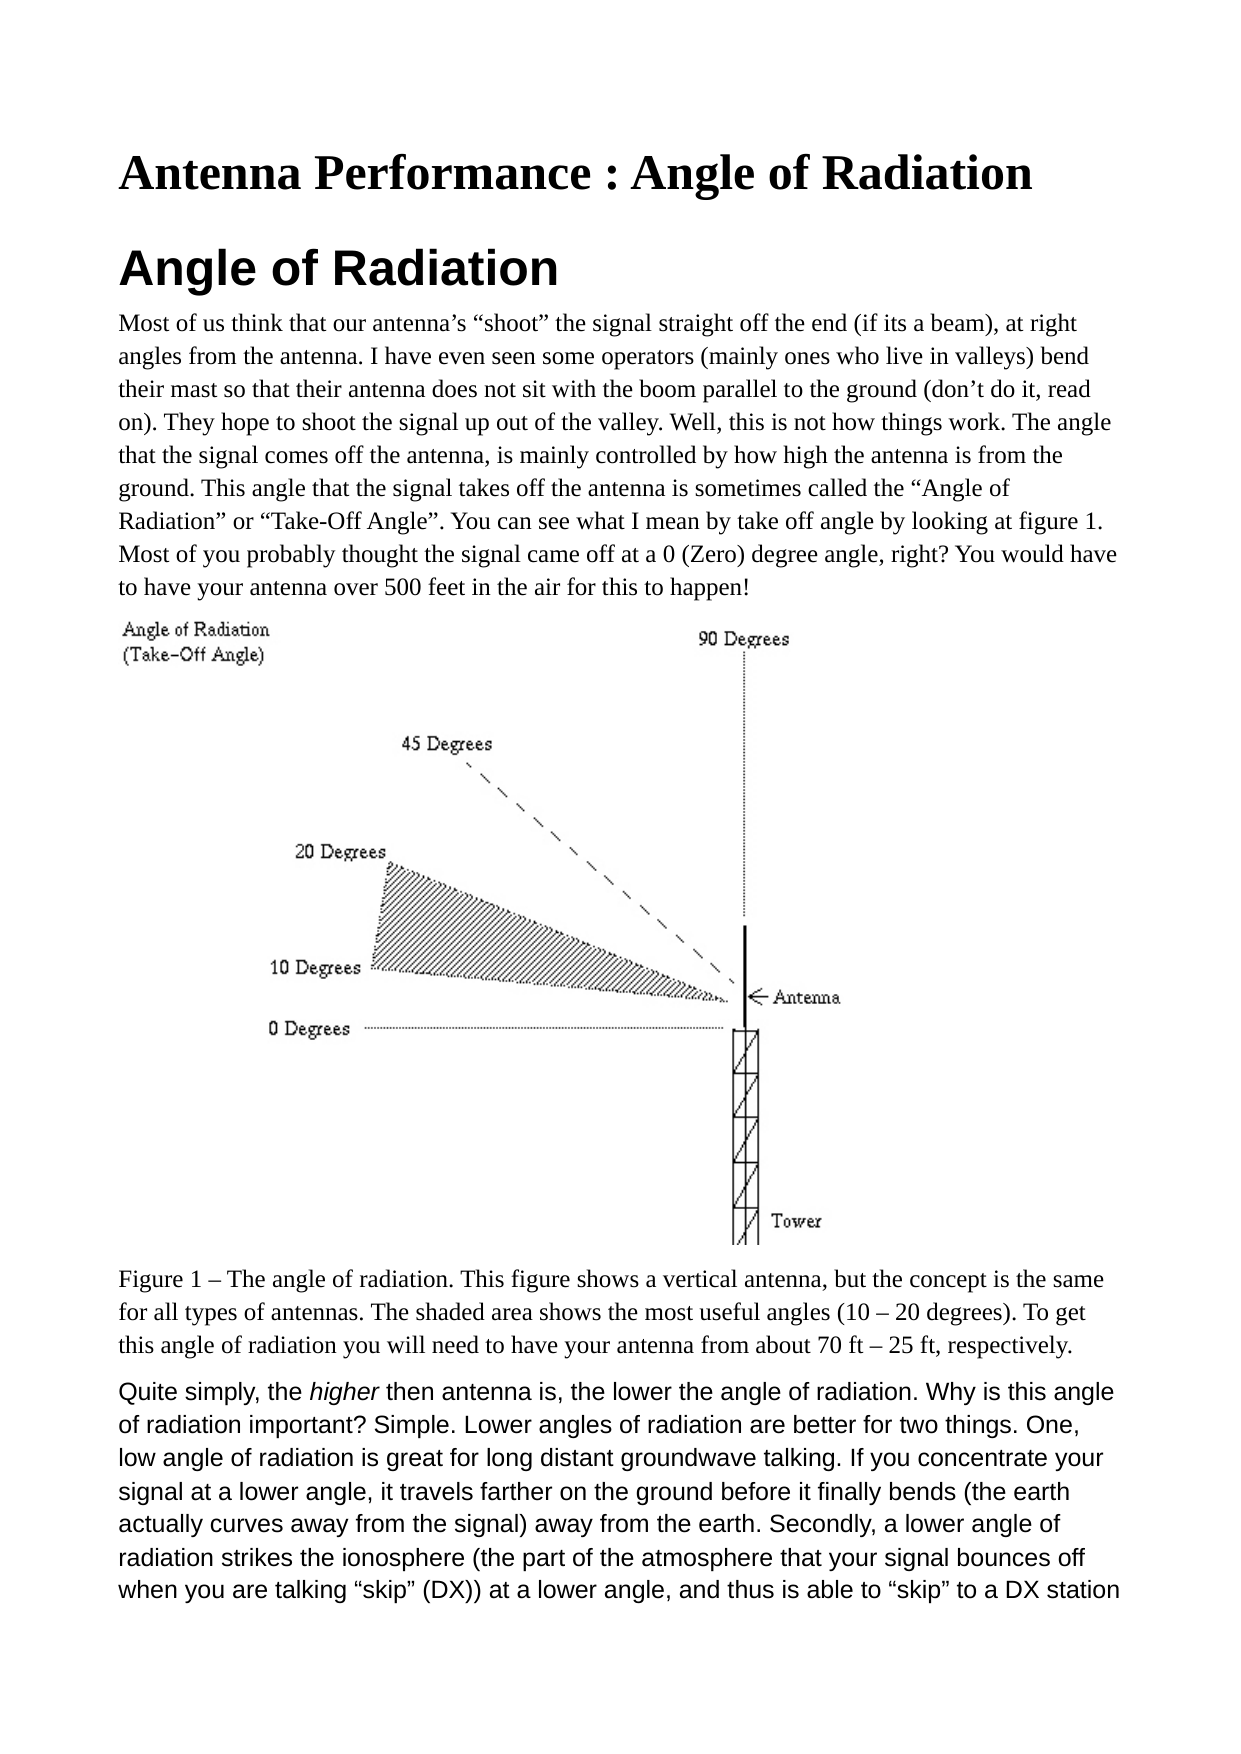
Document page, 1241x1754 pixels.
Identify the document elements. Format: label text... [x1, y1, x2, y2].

text Figure 1 – The angle of radiation. This figure shows a vertical antenna, but the concept is the same for all types of antennas. The shaded area shows the most useful angles (10 – 20 degrees). To get this angle of radiation you will need to have your antenna from about 70 ft – 25 ft, respectively. [118, 1264, 1122, 1358]
text Quite simply, the higher then antenna is, the lower the angle of radiation. Why is this angle of radiation important? Simple. Lower angles of radiation are better for two things. One, low angle of radiation is great for long distant groundwave talking. If you concentrate your signal at a lower angle, it travels farther on the ground before it finally bends (the earth actually curves away from the signal) away from the earth. Secondly, a lower angle of radiation strikes the ionosphere (the part of the atmosphere that your signal bounces off when you are talking “skip” (DX)) at a lower angle, and thus is able to “skip” to a DX station [118, 1377, 1122, 1604]
picture [118, 620, 900, 1245]
subtitle Antenna Performance : Angle of Radiation [118, 143, 1122, 201]
text Most of us think that our antenna’s “shoot” the signal straight off the end (if its a beam), at right angles from the antenna. I have even seen some operators (mainly ones who live in valleys) bend their mast so that their antenna does not sit with the boom parallel to the ground (don’t do it, read on). They hope to shoot the signal up out of the valley. Well, this is not how things work. The angle that the signal comes off the antenna, is mainly controlled by how high the antenna is from the ground. This angle that the signal takes off the antenna is sometimes called the “Angle of Radiation” or “Take-Off Angle”. You can see what I mean by take off angle by looking at figure 1. Most of you probably thought the signal came off at a 0 (Zero) degree angle, right? You would have to have your antenna over 500 feet in the air for this to happen! [118, 308, 1122, 601]
subtitle Angle of Radiation [118, 238, 1122, 296]
